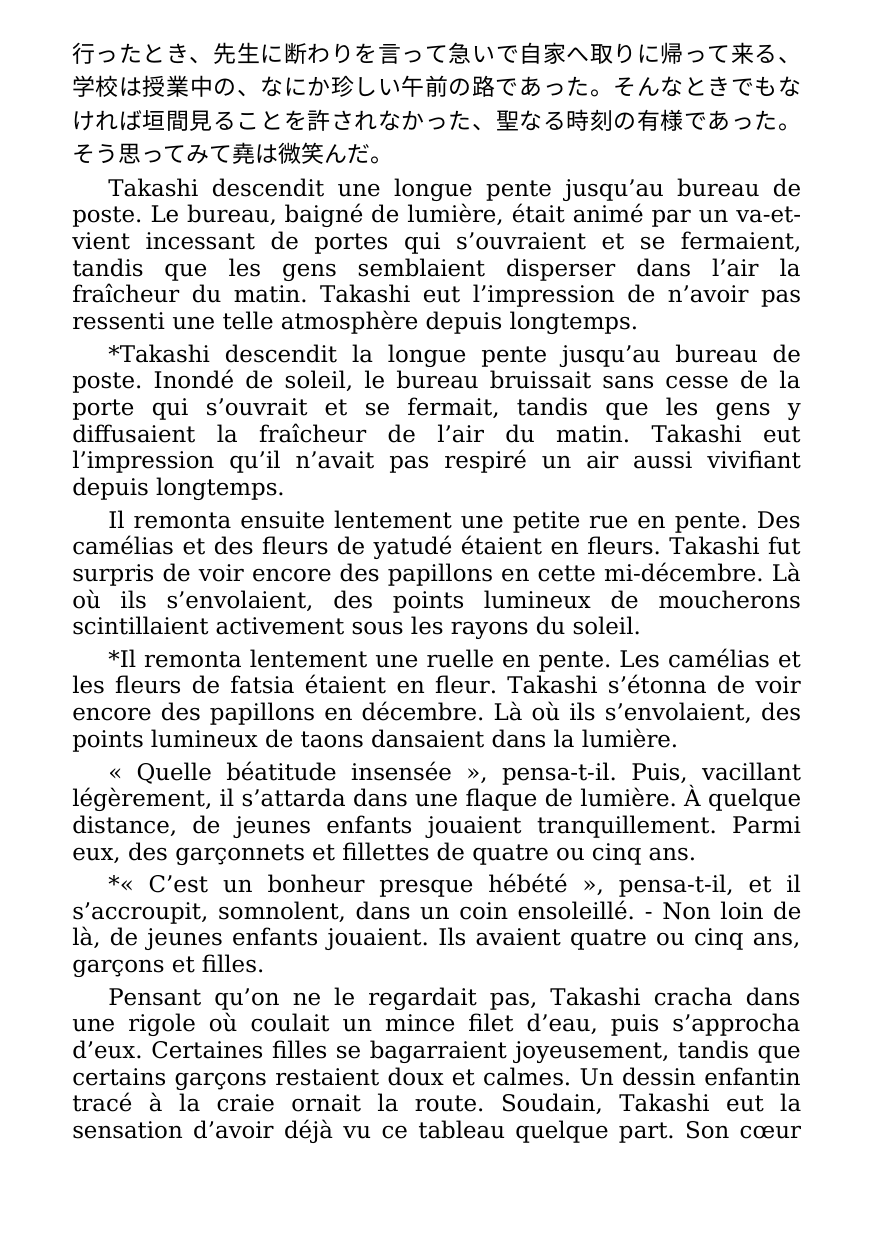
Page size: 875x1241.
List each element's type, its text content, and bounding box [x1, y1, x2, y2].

text Il remonta ensuite lentement une petite rue en pente. Des camélias et des fleurs de yatudé étaient en fleurs. Takashi fut surpris de voir encore des papillons en cette mi-décembre. Là où ils s’envolaient, des points lumineux de moucherons scintillaient activement sous les rayons du soleil. [72, 507, 802, 640]
text *« C’est un bonheur presque hébété », pensa-t-il, et il s’accroupit, somnolent, dans un coin ensoleillé. - Non loin de là, de jeunes enfants jouaient. Ils avaient quatre ou cinq ans, garçons et filles. [72, 871, 802, 978]
text *Takashi descendit la longue pente jusqu’au bureau de poste. Inondé de soleil, le bureau bruissait sans cesse de la porte qui s’ouvrait et se fermait, tandis que les gens y diffusaient la fraîcheur de l’air du matin. Takashi eut l’impression qu’il n’avait pas respiré un air aussi vivifiant depuis longtemps. [72, 341, 802, 501]
text Pensant qu’on ne le regardait pas, Takashi cracha dans une rigole où coulait un mince filet d’eau, puis s’approcha d’eux. Certaines filles se bagarraient joyeusement, tandis que certains garçons restaient doux et calmes. Un dessin enfantin tracé à la craie ornait la route. Soudain, Takashi eut la sensation d’avoir déjà vu ce tableau quelque part. Son cœur [72, 984, 802, 1144]
text *Il remonta lentement une ruelle en pente. Les camélias et les fleurs de fatsia étaient en fleur. Takashi s’étonna de voir encore des papillons en décembre. Là où ils s’envolaient, des points lumineux de taons dansaient dans la lumière. [72, 646, 802, 753]
text 行ったとき、先生に断わりを言って急いで自家へ取りに帰って来る、学校は授業中の、なにか珍しい午前の路であった。そんなときでもなければ垣間見ることを許されなかった、聖なる時刻の有様であった。そう思ってみて堯は微笑んだ。 [72, 36, 802, 169]
text Takashi descendit une longue pente jusqu’au bureau de poste. Le bureau, baigné de lumière, était animé par un va-et-vient incessant de portes qui s’ouvraient et se fermaient, tandis que les gens semblaient disperser dans l’air la fraîcheur du matin. Takashi eut l’impression de n’avoir pas ressenti une telle atmosphère depuis longtemps. [72, 175, 802, 335]
text « Quelle béatitude insensée », pensa-t-il. Puis, vacillant légèrement, il s’attarda dans une flaque de lumière. À quelque distance, de jeunes enfants jouaient tranquillement. Parmi eux, des garçonnets et fillettes de quatre ou cinq ans. [72, 759, 802, 865]
